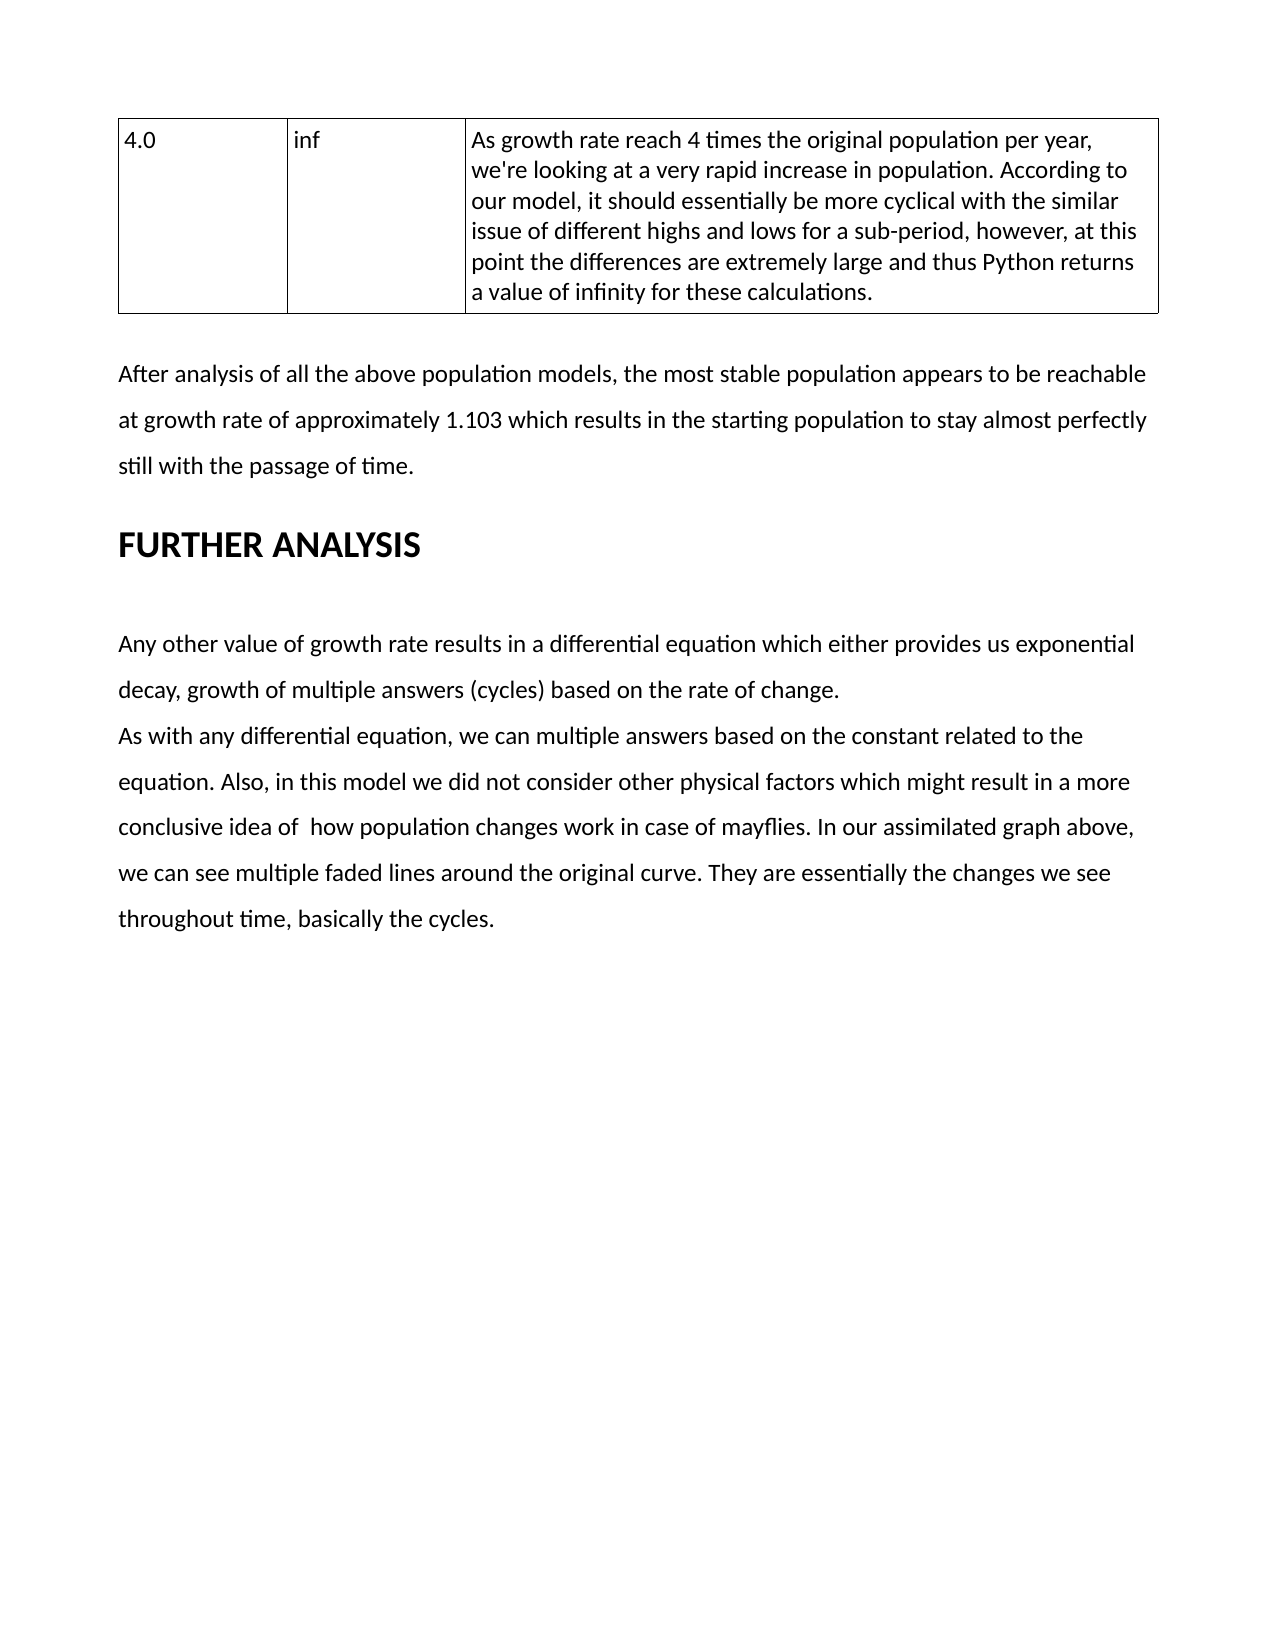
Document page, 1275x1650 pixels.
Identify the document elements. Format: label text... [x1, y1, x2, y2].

table_cell As growth rate reach 4 times the original population per year, we're looking at a very rapid increase in population. According to our model, it should essentially be more cyclical with the similar issue of different highs and lows for a sub-period, however, at this point the differences are extremely large and thus Python returns a value of infinity for these calculations. [466, 119, 1158, 313]
text After analysis of all the above population models, the most stable population appears to be reachable at growth rate of approximately 1.103 which results in the starting population to stay almost perfectly still with the passage of time. [118, 359, 1157, 481]
text As with any differential equation, we can multiple answers based on the constant related to the equation. Also, in this model we did not consider other physical factors which might result in a more conclusive idea of how population changes work in case of mayflies. In our assimilated graph above, we can see multiple faded lines around the original curve. They are essentially the changes we see throughout time, basically the cycles. [118, 720, 1157, 933]
table_cell 4.0 [119, 119, 287, 313]
table_cell inf [288, 119, 465, 313]
subtitle FURTHER ANALYSIS [118, 521, 1157, 567]
text Any other value of growth rate results in a differential equation which either provides us exponential decay, growth of multiple answers (cycles) based on the rate of change. [118, 629, 1157, 705]
